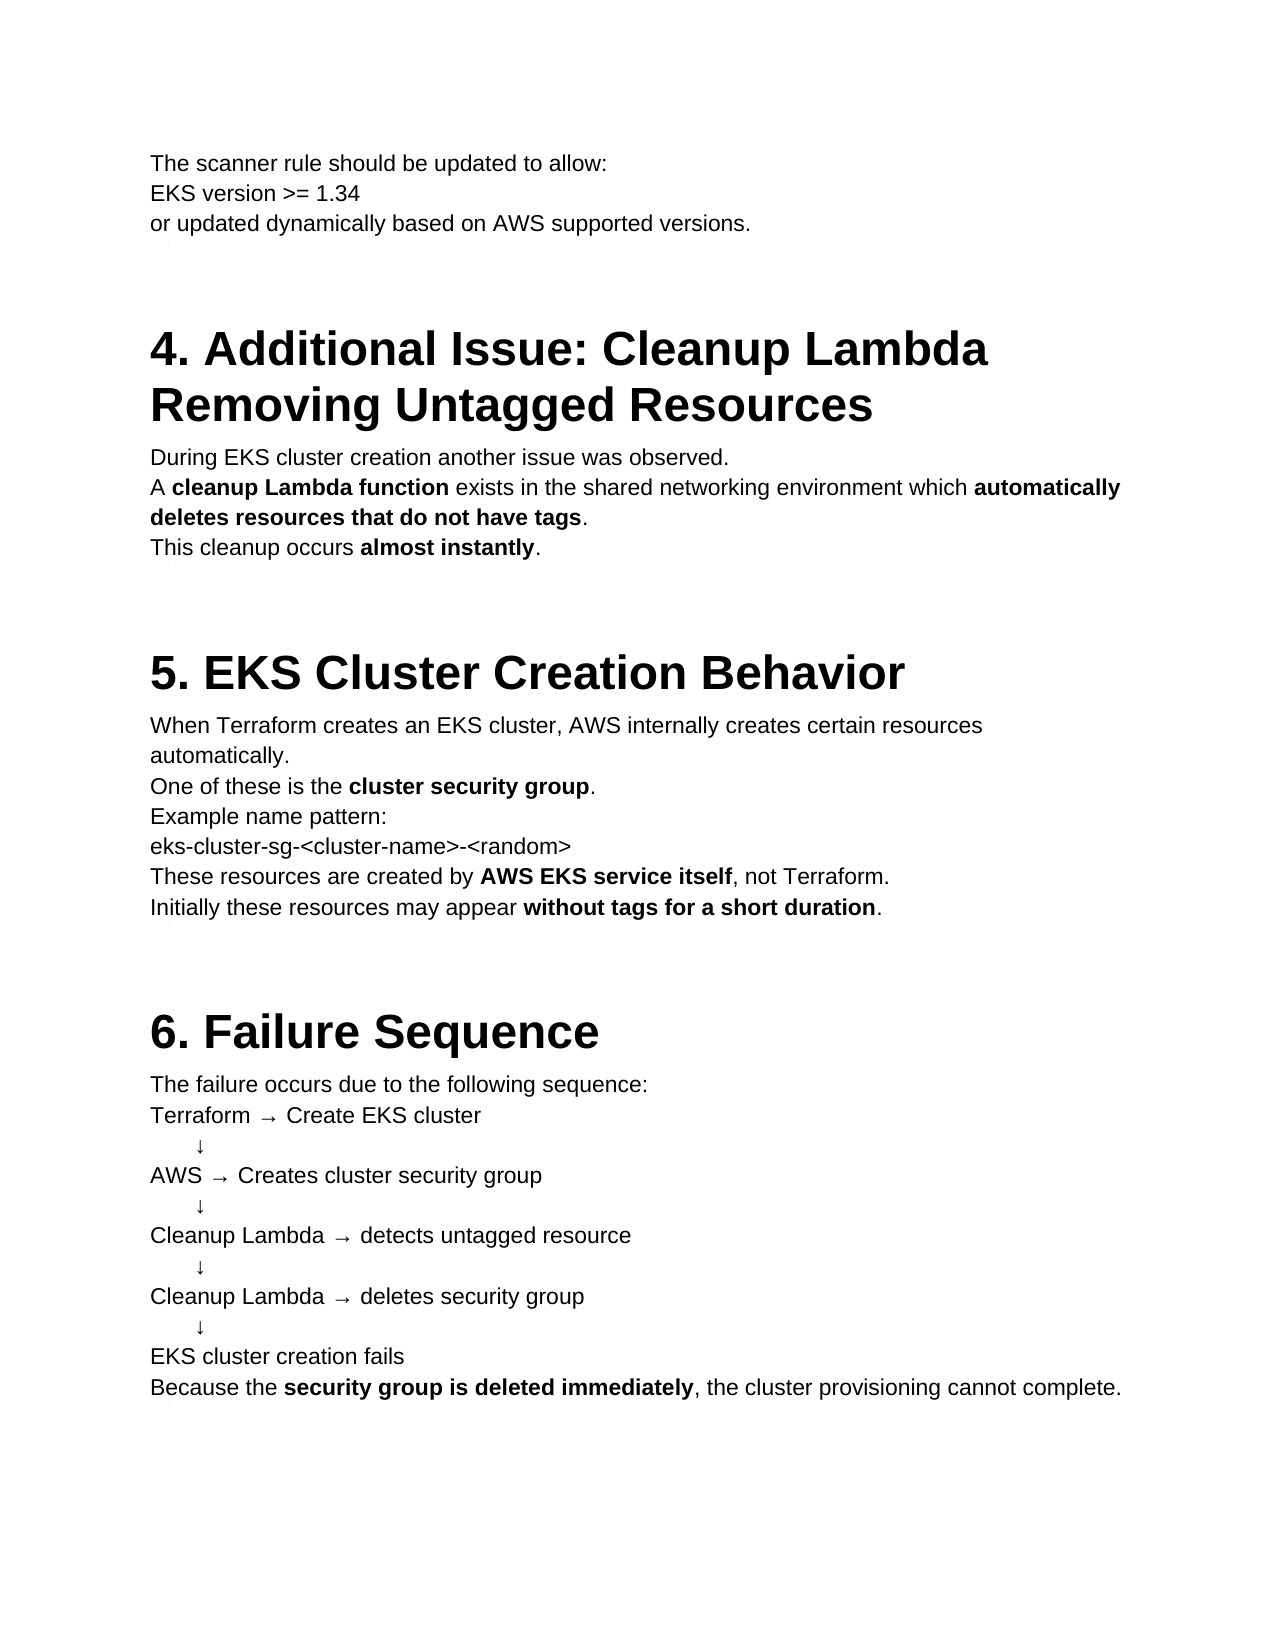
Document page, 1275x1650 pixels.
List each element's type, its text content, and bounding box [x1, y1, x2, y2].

text Terraform → Create EKS cluster [150, 1102, 1125, 1128]
text Cleanup Lambda → deletes security group [150, 1283, 1125, 1309]
subtitle 6. Failure Sequence [150, 1004, 1125, 1059]
text A cleanup Lambda function exists in the shared networking environment which automatically deletes resources that do not have tags. [150, 474, 1125, 530]
text Example name pattern: [150, 803, 1125, 829]
text These resources are created by AWS EKS service itself, not Terraform. [150, 863, 1125, 889]
text One of these is the cluster security group. [150, 773, 1125, 799]
subtitle 4. Additional Issue: Cleanup Lambda Removing Untagged Resources [150, 321, 1125, 431]
text Because the security group is deleted immediately, the cluster provisioning cannot complete. [150, 1373, 1125, 1400]
text This cleanup occurs almost instantly. [150, 534, 1125, 561]
text ↓ [150, 1253, 1125, 1279]
text or updated dynamically based on AWS supported versions. [150, 210, 1125, 237]
text When Terraform creates an EKS cluster, AWS internally creates certain resources automatically. [150, 712, 1125, 769]
text Cleanup Lambda → detects untagged resource [150, 1222, 1125, 1249]
text Initially these resources may appear without tags for a short duration. [150, 893, 1125, 920]
text The scanner rule should be updated to allow: [150, 150, 1125, 176]
text eks-cluster-sg-<cluster-name>-<random> [150, 833, 1125, 859]
subtitle 5. EKS Cluster Creation Behavior [150, 644, 1125, 700]
text ↓ [150, 1192, 1125, 1219]
text During EKS cluster creation another issue was observed. [150, 443, 1125, 470]
text AWS → Creates cluster security group [150, 1162, 1125, 1188]
text EKS cluster creation fails [150, 1343, 1125, 1370]
text EKS version >= 1.34 [150, 180, 1125, 207]
text ↓ [150, 1132, 1125, 1158]
text The failure occurs due to the following sequence: [150, 1071, 1125, 1098]
text ↓ [150, 1313, 1125, 1339]
